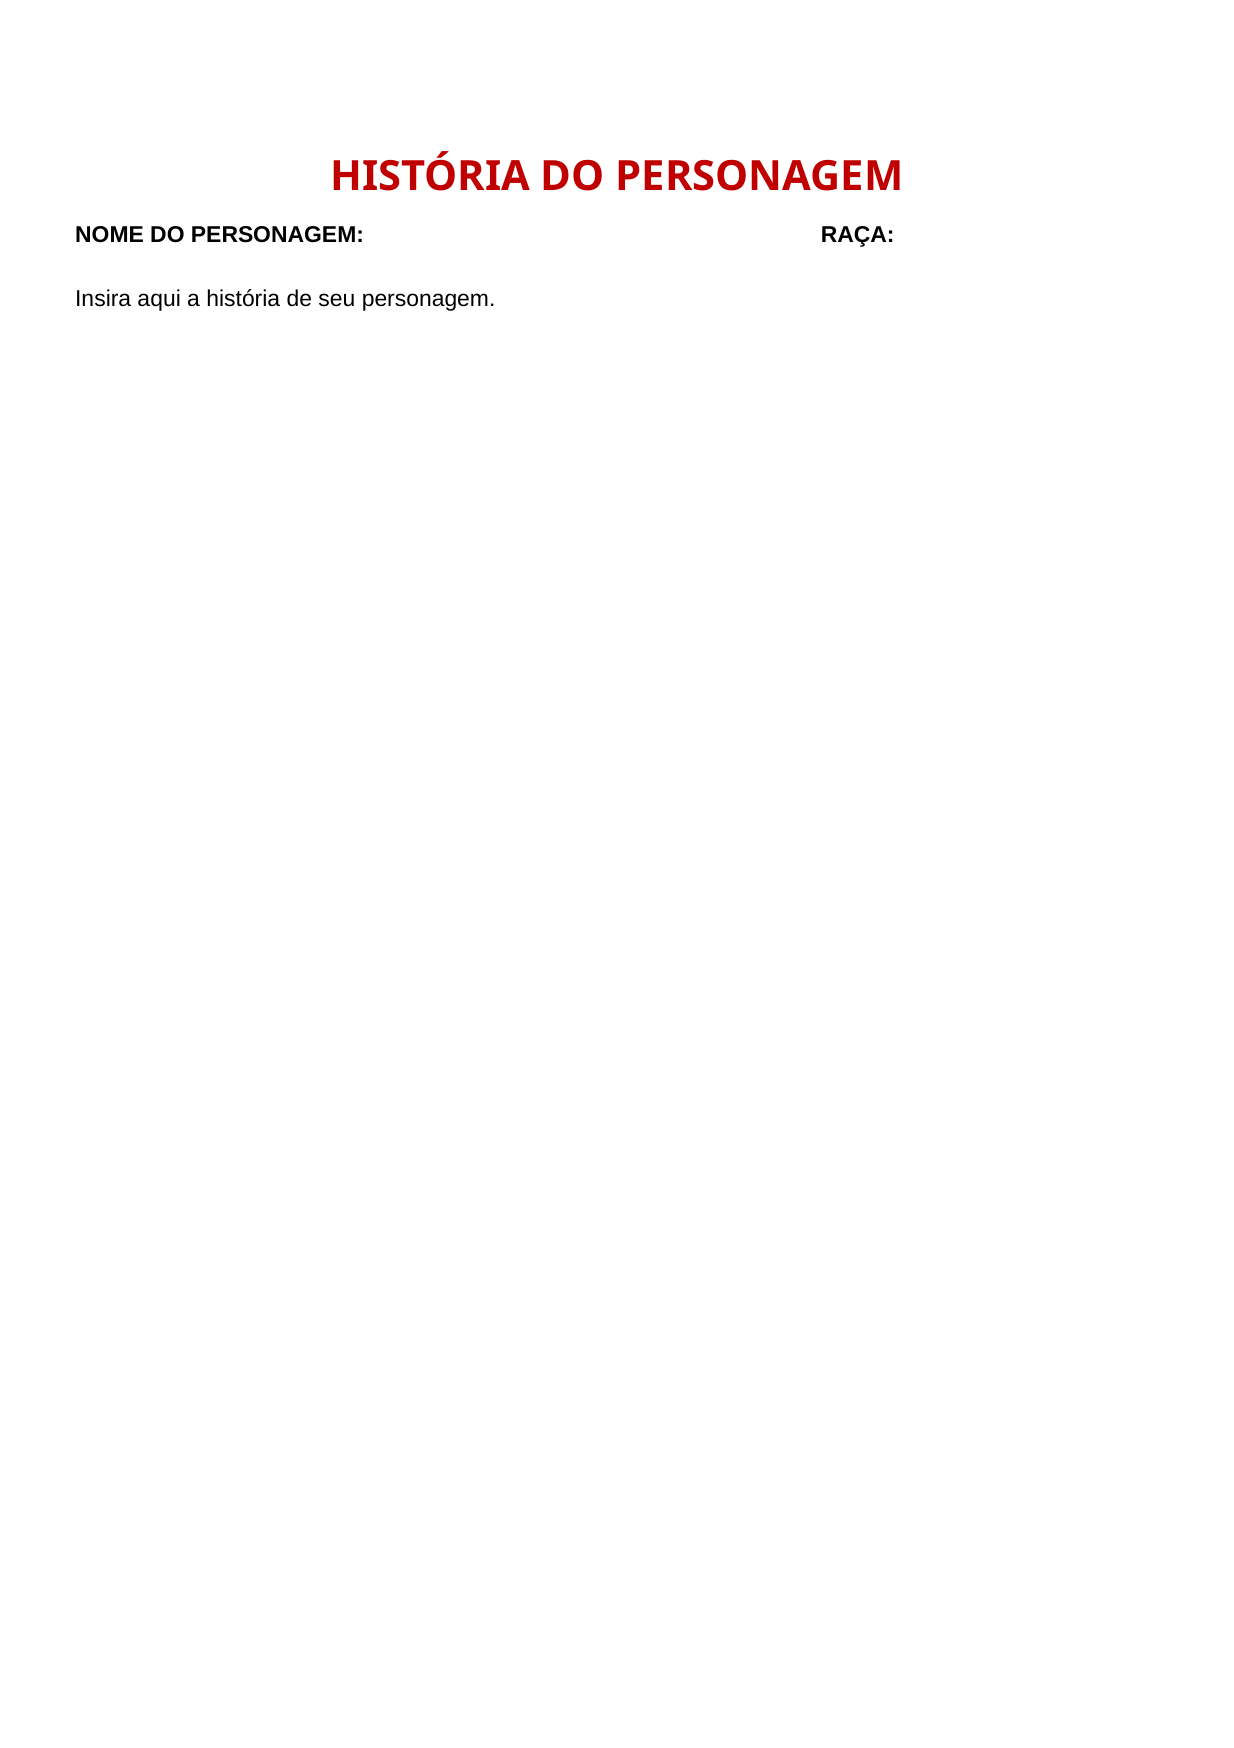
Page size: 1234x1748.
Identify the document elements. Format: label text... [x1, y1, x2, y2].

table_header NOME DO PERSONAGEM: [64, 208, 809, 260]
text Insira aqui a história de seu personagem. [75, 285, 1158, 311]
table_header RAÇA: [809, 208, 1171, 260]
subtitle História do personagem [75, 145, 1158, 202]
